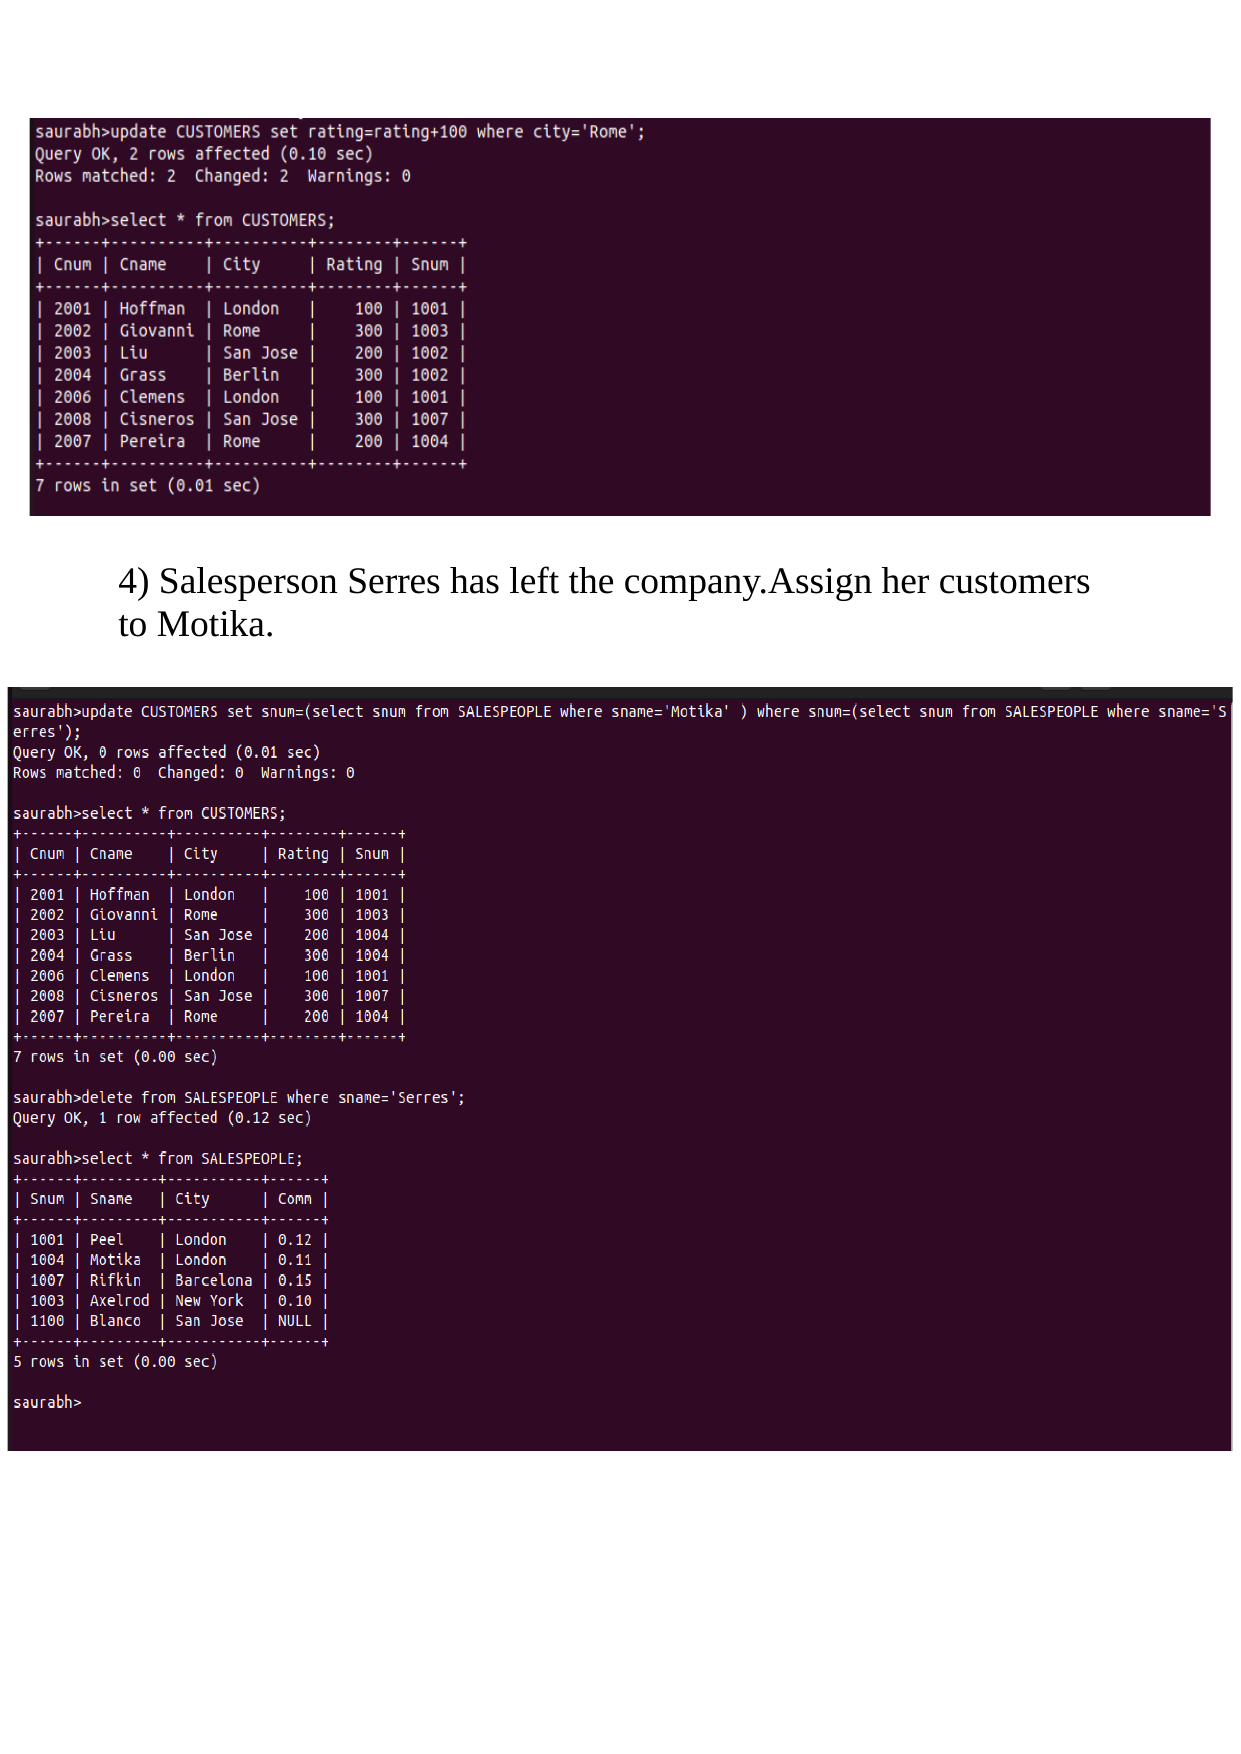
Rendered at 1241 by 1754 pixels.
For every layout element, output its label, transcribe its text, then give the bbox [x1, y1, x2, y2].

picture [29, 118, 1211, 516]
text 4) Salesperson Serres has left the company.Assign her customers to Motika. [118, 558, 1122, 644]
picture [7, 687, 1233, 1451]
